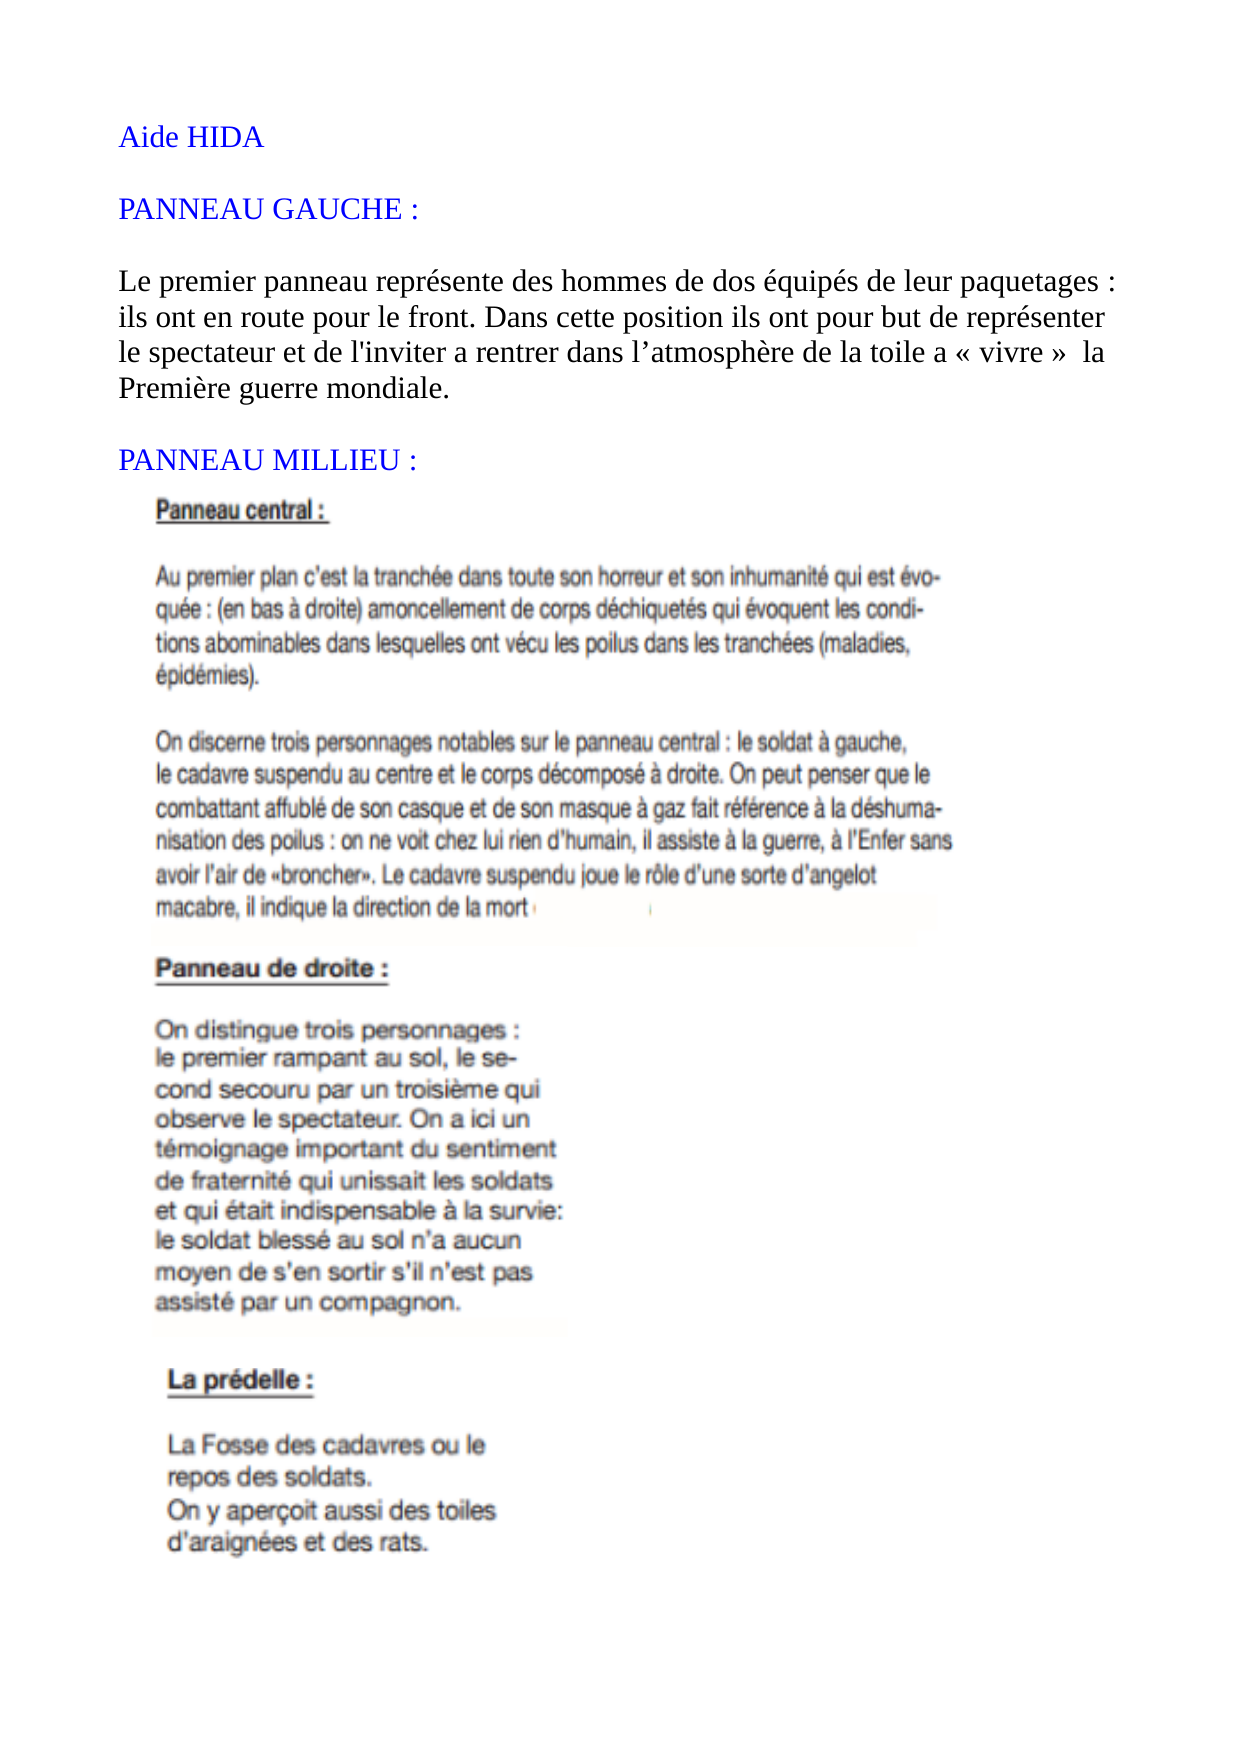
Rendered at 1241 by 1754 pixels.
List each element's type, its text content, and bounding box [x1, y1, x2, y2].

text Aide HIDA [118, 118, 1122, 154]
text PANNEAU GAUCHE : [118, 190, 1122, 226]
text Le premier panneau représente des hommes de dos équipés de leur paquetages : ils ont en route pour le front. Dans cette position ils ont pour but de représenter le spectateur et de l'inviter a rentrer dans l’atmosphère de la toile a « vivre » la Première guerre mondiale. [118, 262, 1122, 406]
picture [159, 1368, 502, 1566]
picture [151, 493, 957, 1337]
text PANNEAU MILLIEU : [118, 442, 1122, 477]
